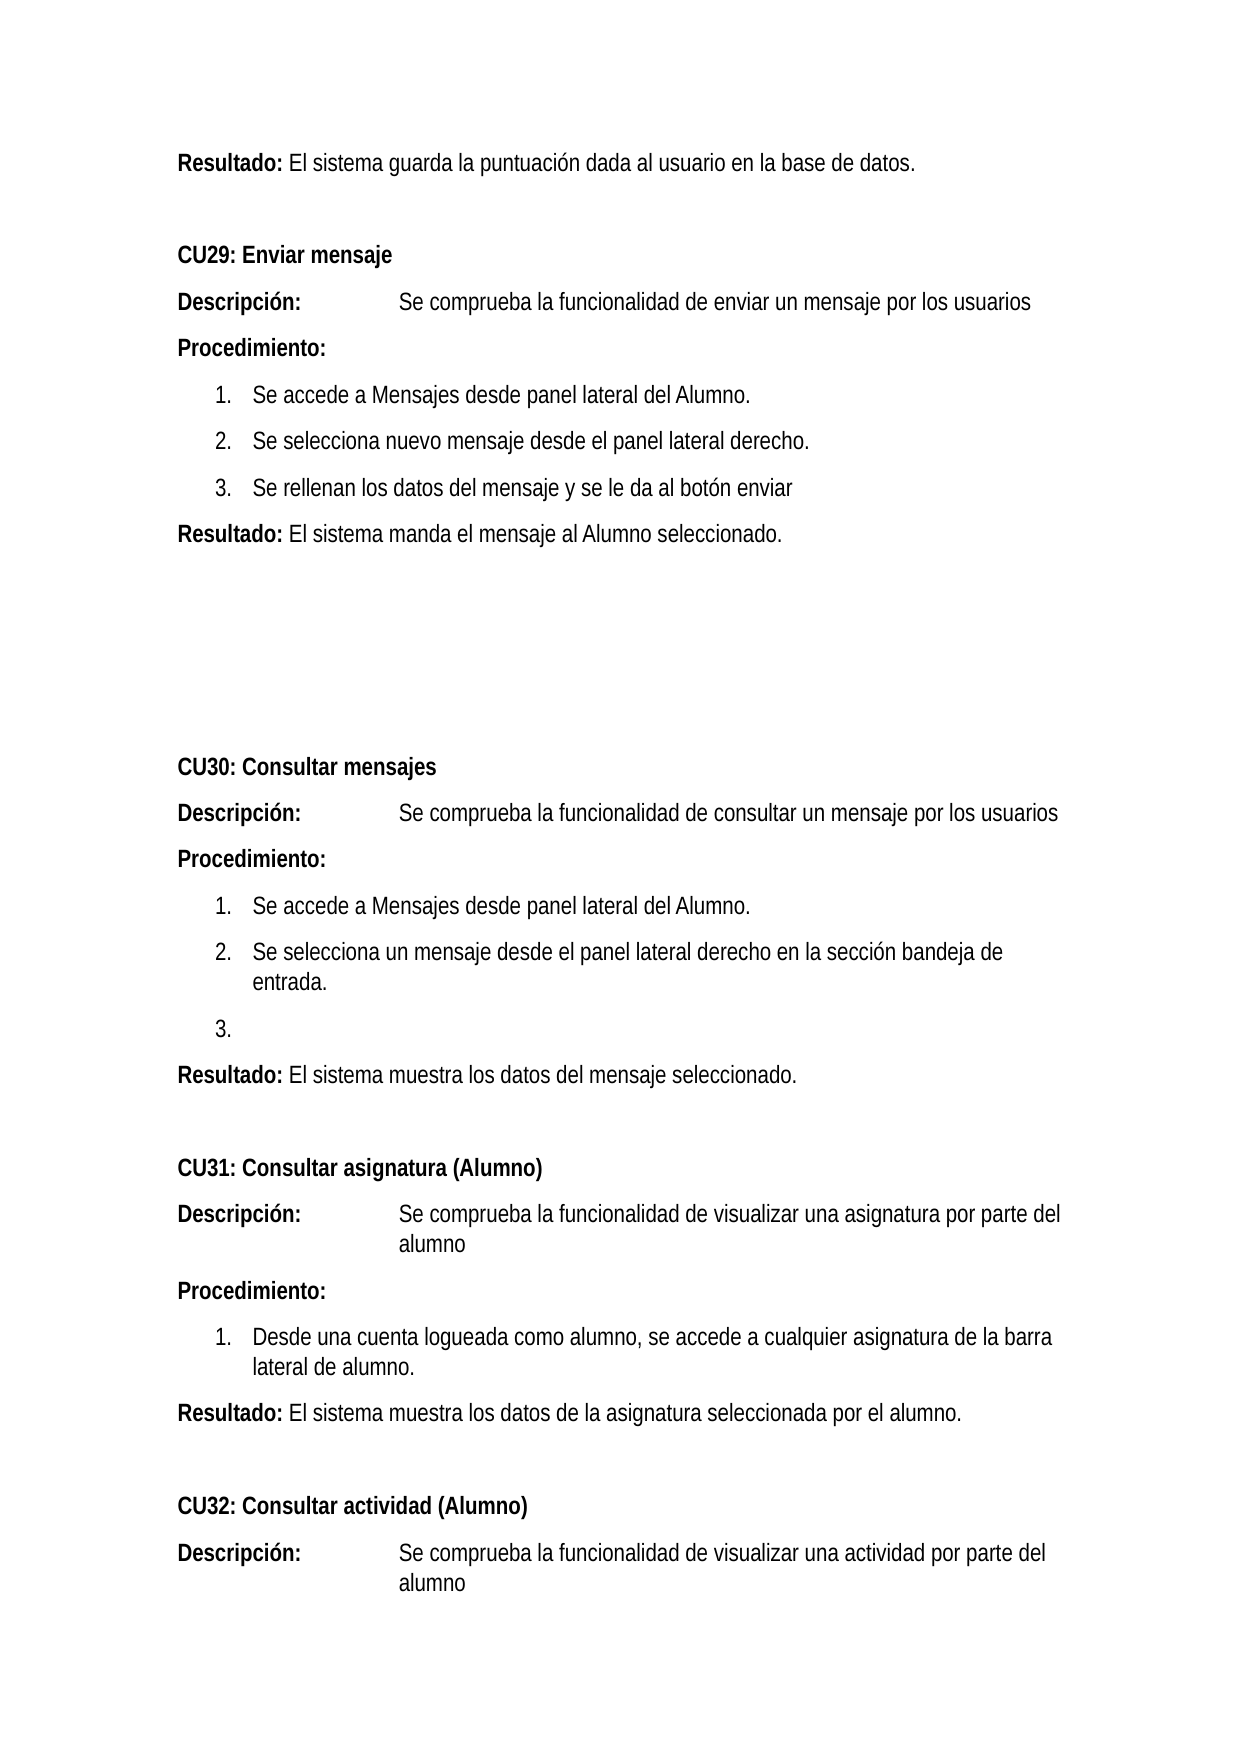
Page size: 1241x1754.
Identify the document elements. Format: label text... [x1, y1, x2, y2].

text CU29: Enviar mensaje [177, 241, 1063, 269]
text Descripción: Se comprueba la funcionalidad de visualizar una asignatura por parte del alumno [177, 1199, 1063, 1258]
text CU30: Consultar mensajes [177, 752, 1063, 780]
text CU31: Consultar asignatura (Alumno) [177, 1153, 1063, 1182]
text Resultado: El sistema muestra los datos del mensaje seleccionado. [177, 1060, 1063, 1089]
text Procedimiento: [177, 844, 1063, 873]
text Descripción: Se comprueba la funcionalidad de enviar un mensaje por los usuarios [177, 287, 1063, 316]
list Se accede a Mensajes desde panel lateral del Alumno. [215, 891, 1063, 919]
text Resultado: El sistema muestra los datos de la asignatura seleccionada por el alumno. [177, 1398, 1063, 1427]
list Se accede a Mensajes desde panel lateral del Alumno. [215, 380, 1063, 408]
text Procedimiento: [177, 333, 1063, 362]
list Desde una cuenta logueada como alumno, se accede a cualquier asignatura de la barra lateral de alumno. [215, 1322, 1063, 1381]
list Se selecciona un mensaje desde el panel lateral derecho en la sección bandeja de entrada. [215, 937, 1063, 996]
text CU32: Consultar actividad (Alumno) [177, 1491, 1063, 1520]
list Se selecciona nuevo mensaje desde el panel lateral derecho. [215, 426, 1063, 455]
text Resultado: El sistema guarda la puntuación dada al usuario en la base de datos. [177, 148, 1063, 176]
text Resultado: El sistema manda el mensaje al Alumno seleccionado. [177, 519, 1063, 548]
text Descripción: Se comprueba la funcionalidad de consultar un mensaje por los usuarios [177, 798, 1063, 827]
list Se rellenan los datos del mensaje y se le da al botón enviar [215, 473, 1063, 501]
text Procedimiento: [177, 1276, 1063, 1304]
text Descripción: Se comprueba la funcionalidad de visualizar una actividad por parte del alumno [177, 1538, 1063, 1596]
